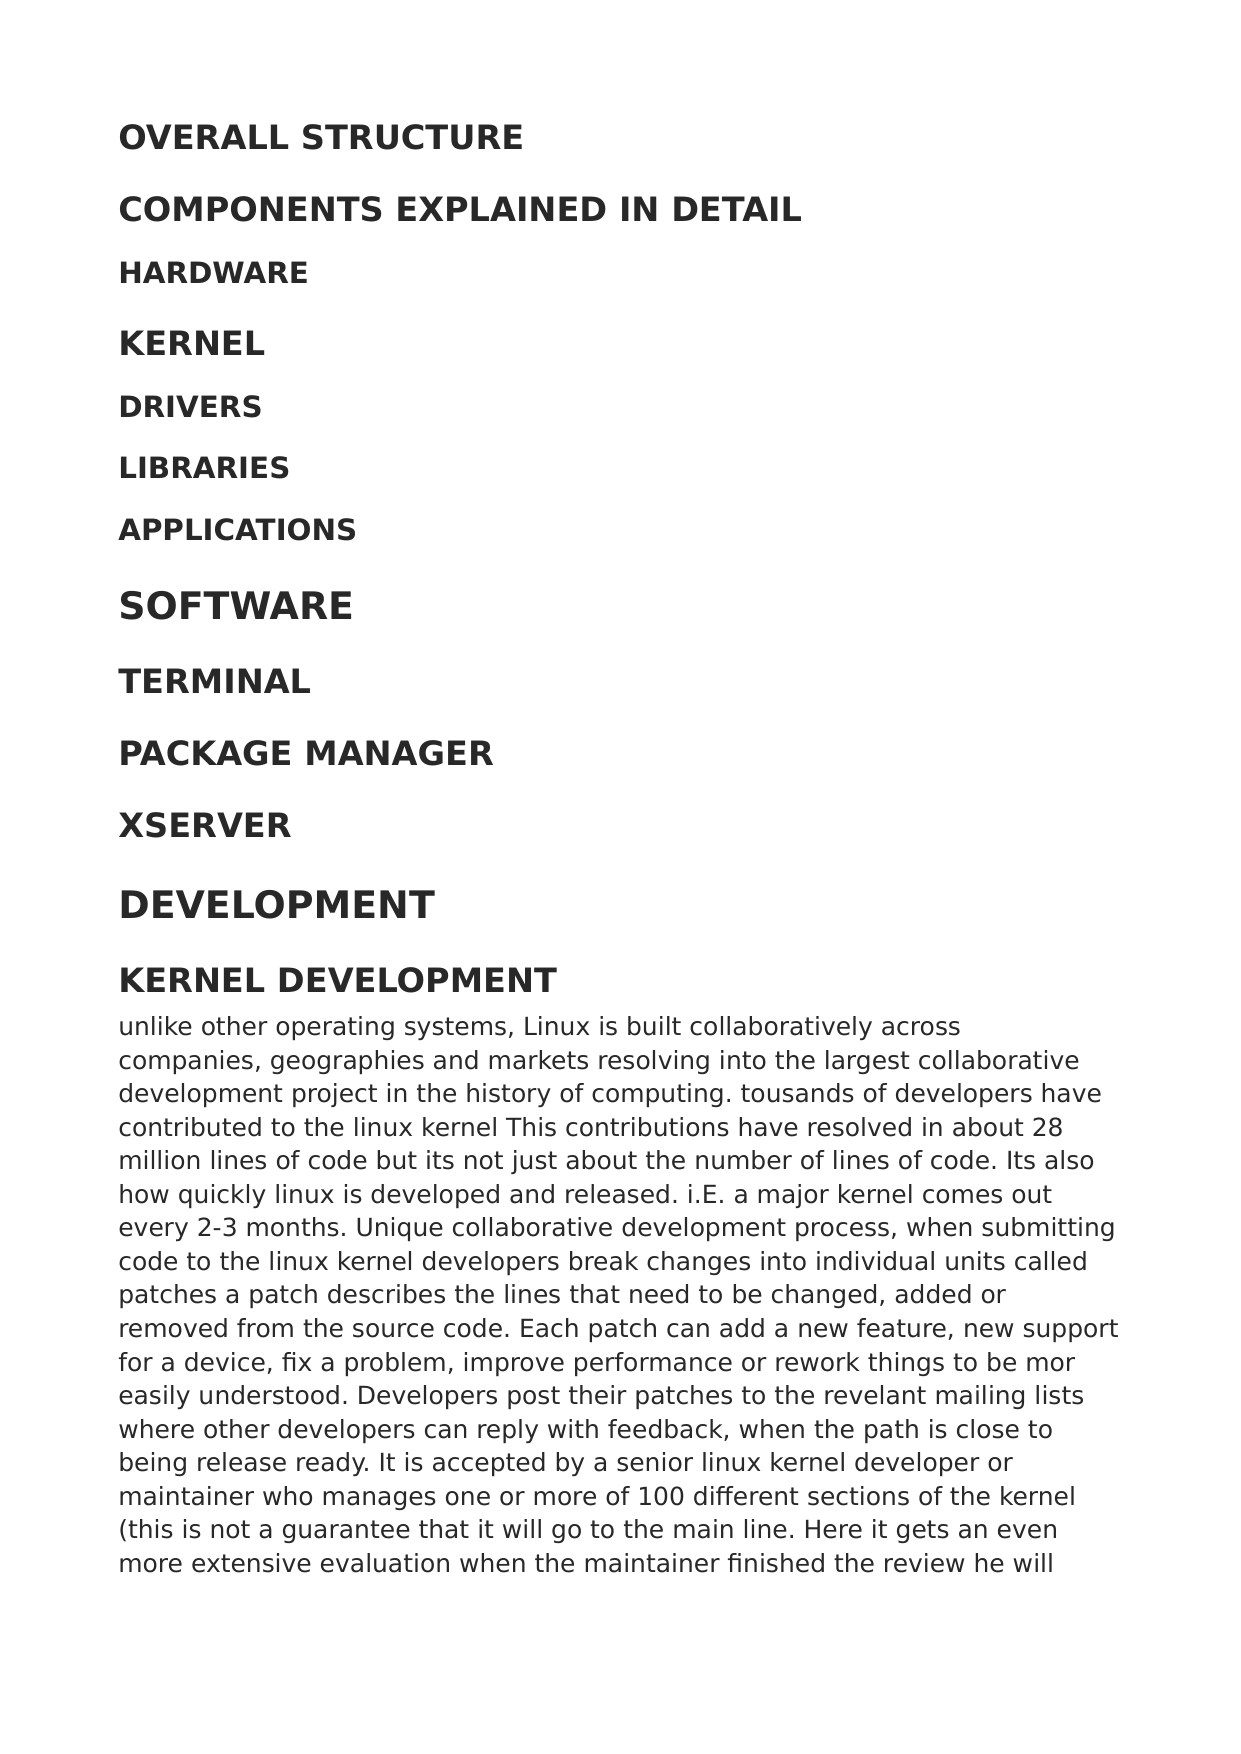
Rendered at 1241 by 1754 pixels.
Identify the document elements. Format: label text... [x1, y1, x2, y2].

subtitle TERMINAL [118, 662, 1122, 701]
subtitle LIBRARIES [118, 452, 1122, 486]
subtitle KERNEL [118, 324, 1122, 363]
subtitle KERNEL DEVELOPMENT [118, 961, 1122, 1000]
text unlike other operating systems, Linux is built collaboratively across companies, geographies and markets resolving into the largest collaborative development project in the history of computing. tousands of developers have contributed to the linux kernel This contributions have resolved in about 28 million lines of code but its not just about the number of lines of code. Its also how quickly linux is developed and released. i.E. a major kernel comes out every 2-3 months. Unique collaborative development process, when submitting code to the linux kernel developers break changes into individual units called patches a patch describes the lines that need to be changed, added or removed from the source code. Each patch can add a new feature, new support for a device, fix a problem, improve performance or rework things to be mor easily understood. Developers post their patches to the revelant mailing lists where other developers can reply with feedback, when the path is close to being release ready. It is accepted by a senior linux kernel developer or maintainer who manages one or more of 100 different sections of the kernel (this is not a guarantee that it will go to the main line. Here it gets an even more extensive evaluation when the maintainer finished the review he will [118, 1012, 1122, 1578]
subtitle DRIVERS [118, 390, 1122, 424]
subtitle XSERVER [118, 807, 1122, 846]
subtitle SOFTWARE [118, 584, 1122, 629]
subtitle HARDWARE [118, 257, 1122, 291]
subtitle PACKAGE MANAGER [118, 734, 1122, 773]
subtitle DEVELOPMENT [118, 883, 1122, 927]
subtitle APPLICATIONS [118, 513, 1122, 547]
subtitle COMPONENTS EXPLAINED IN DETAIL [118, 191, 1122, 229]
subtitle OVERALL STRUCTURE [118, 118, 1122, 157]
